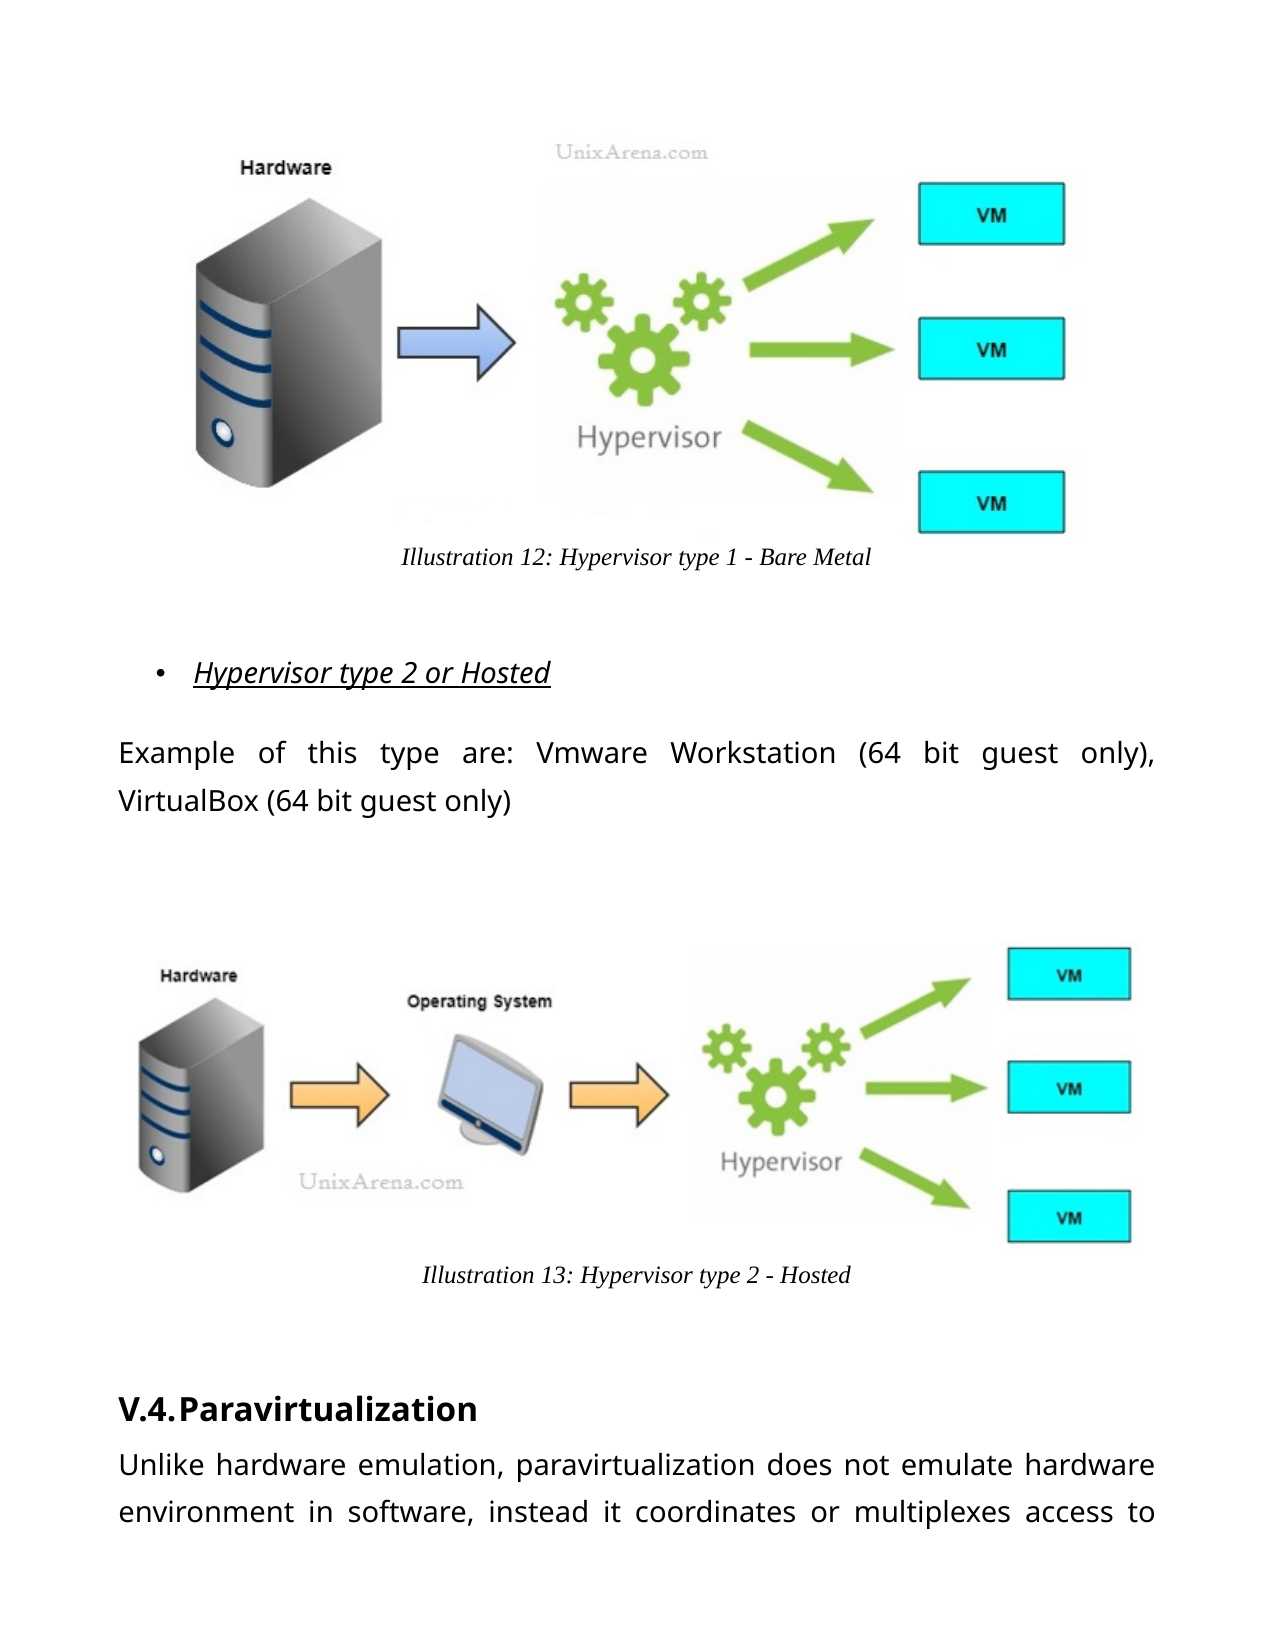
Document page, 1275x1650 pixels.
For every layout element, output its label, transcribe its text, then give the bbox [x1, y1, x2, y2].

text Example of this type are: Vmware Workstation (64 bit guest only), VirtualBox (64 bit guest only) [118, 733, 1157, 820]
text Illustration 13: Hypervisor type 2 - Hosted [134, 1255, 1141, 1289]
text Unlike hardware emulation, paravirtualization does not emulate hardware environment in software, instead it coordinates or multiplexes access to [118, 1444, 1157, 1531]
text Illustration 12: Hypervisor type 1 - Bare Metal [190, 537, 1085, 571]
subtitle Paravirtualization [118, 1386, 1157, 1431]
picture [189, 130, 1086, 537]
picture [134, 940, 1141, 1255]
